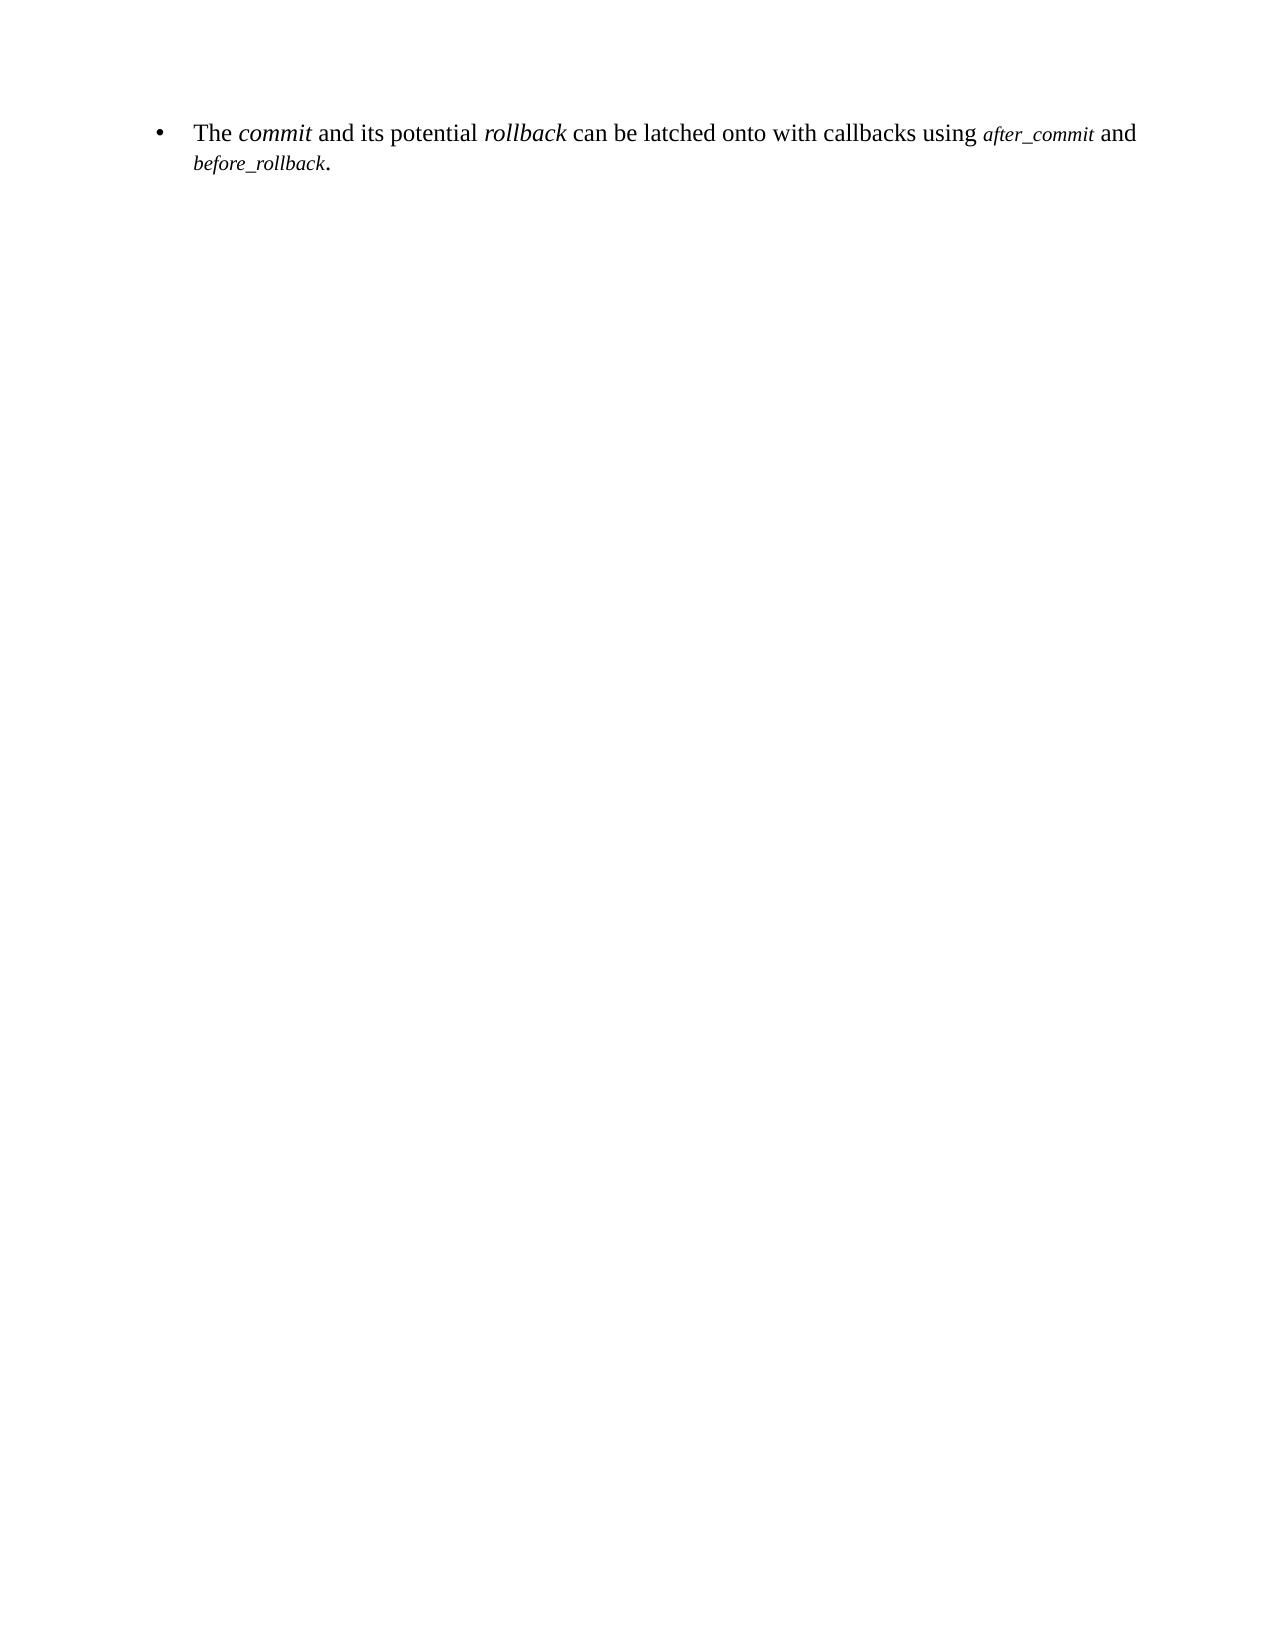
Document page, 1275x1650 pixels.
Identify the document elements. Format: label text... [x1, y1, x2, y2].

list The commit and its potential rollback can be latched onto with callbacks using after_commit and before_rollback. [156, 118, 1157, 176]
